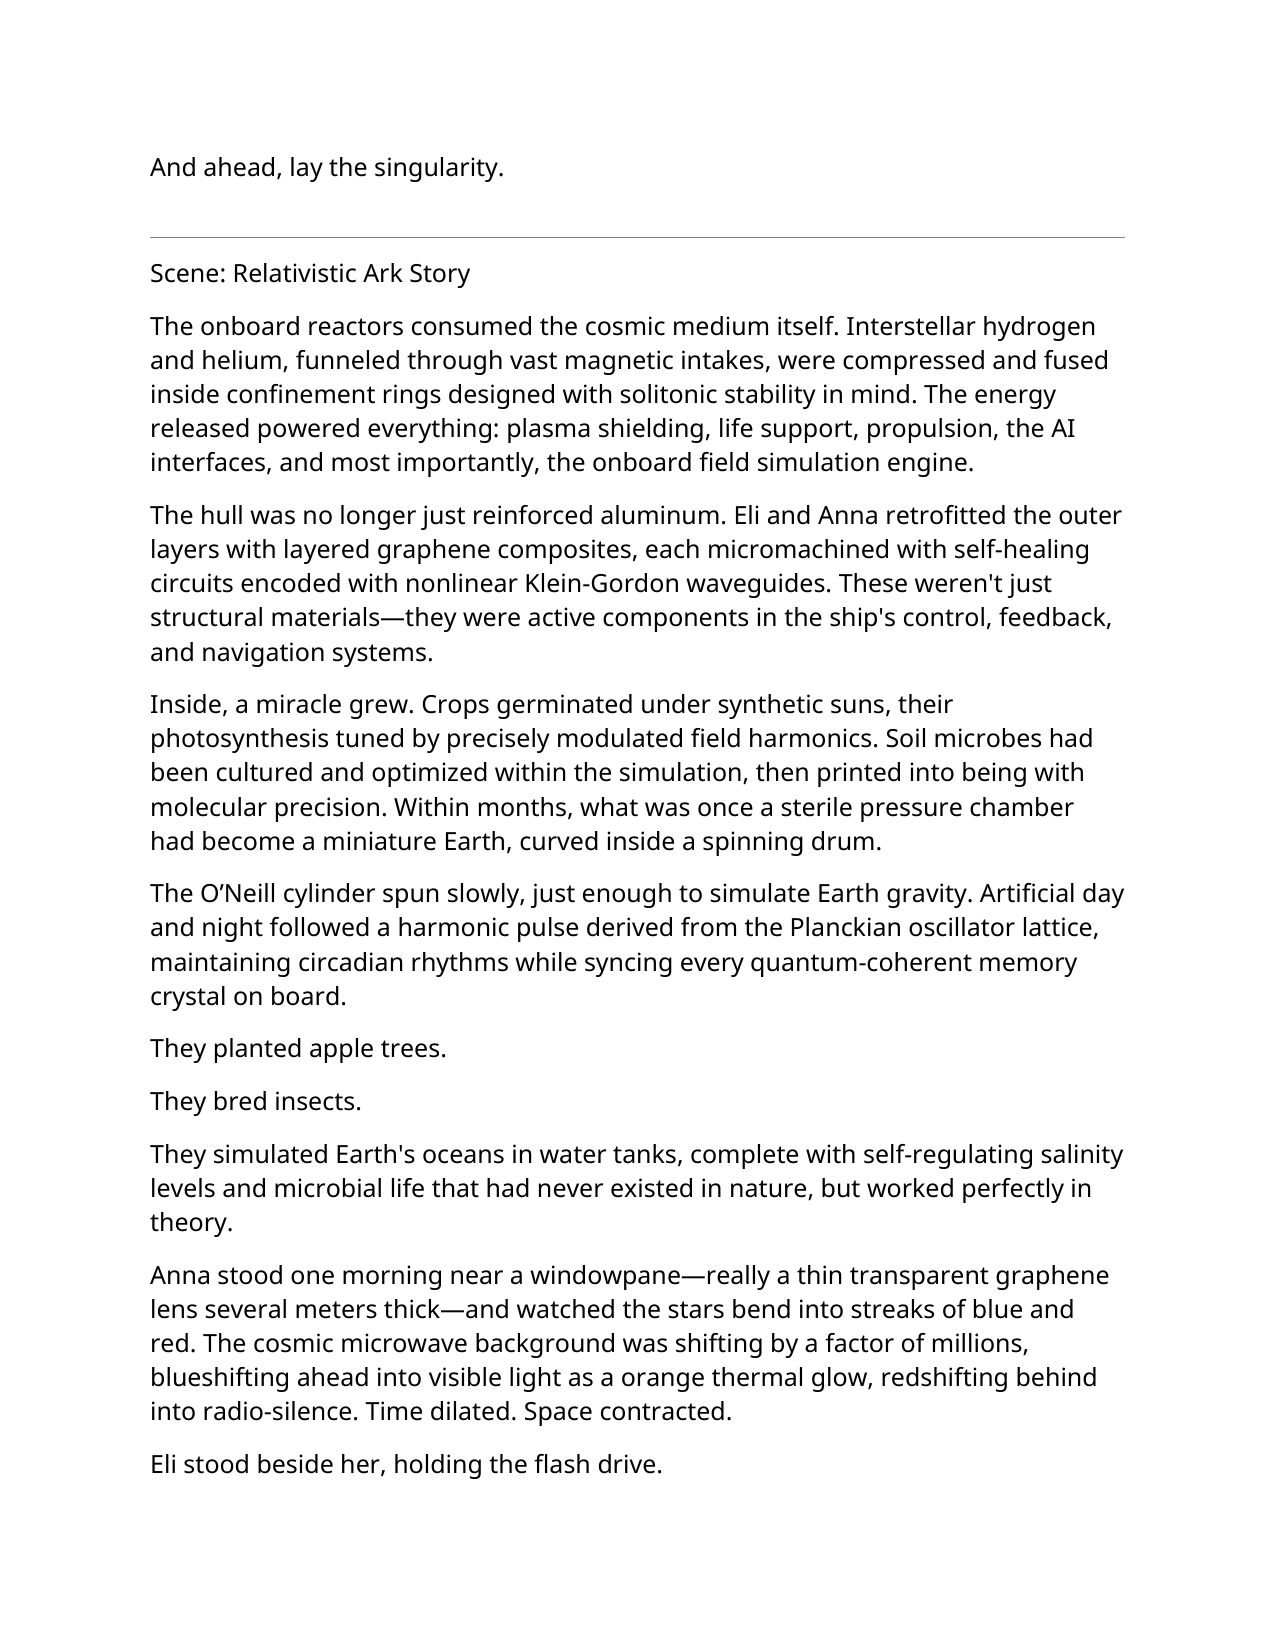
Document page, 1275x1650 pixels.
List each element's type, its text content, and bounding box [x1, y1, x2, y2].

text And ahead, lay the singularity. [150, 150, 1125, 184]
text They bred insects. [150, 1084, 1125, 1118]
text They planted apple trees. [150, 1031, 1125, 1065]
text Scene: Relativistic Ark Story [150, 256, 1125, 290]
text The hull was no longer just reinforced aluminum. Eli and Anna retrofitted the outer layers with layered graphene composites, each micromachined with self-healing circuits encoded with nonlinear Klein-Gordon waveguides. These weren't just structural materials—they were active components in the ship's control, feedback, and navigation systems. [150, 498, 1125, 668]
text The O’Neill cylinder spun slowly, just enough to simulate Earth gravity. Artificial day and night followed a harmonic pulse derived from the Planckian oscillator lattice, maintaining circadian rhythms while syncing every quantum-coherent memory crystal on board. [150, 876, 1125, 1012]
text The onboard reactors consumed the cosmic medium itself. Interstellar hydrogen and helium, funneled through vast magnetic intakes, were compressed and fused inside confinement rings designed with solitonic stability in mind. The energy released powered everything: plasma shielding, life support, propulsion, the AI interfaces, and most importantly, the onboard field simulation engine. [150, 309, 1125, 479]
text Inside, a miracle grew. Crops germinated under synthetic suns, their photosynthesis tuned by precisely modulated field harmonics. Soil microbes had been cultured and optimized within the simulation, then printed into being with molecular precision. Within months, what was once a sterile pressure chamber had become a miniature Earth, curved inside a spinning drum. [150, 687, 1125, 857]
text Anna stood one morning near a windowpane—really a thin transparent graphene lens several meters thick—and watched the stars bend into streaks of blue and red. The cosmic microwave background was shifting by a factor of millions, blueshifting ahead into visible light as a orange thermal glow, redshifting behind into radio-silence. Time dilated. Space contracted. [150, 1258, 1125, 1428]
text They simulated Earth's oceans in water tanks, complete with self-regulating salinity levels and microbial life that had never existed in nature, but worked perfectly in theory. [150, 1137, 1125, 1239]
text Eli stood beside her, holding the flash drive. [150, 1447, 1125, 1481]
